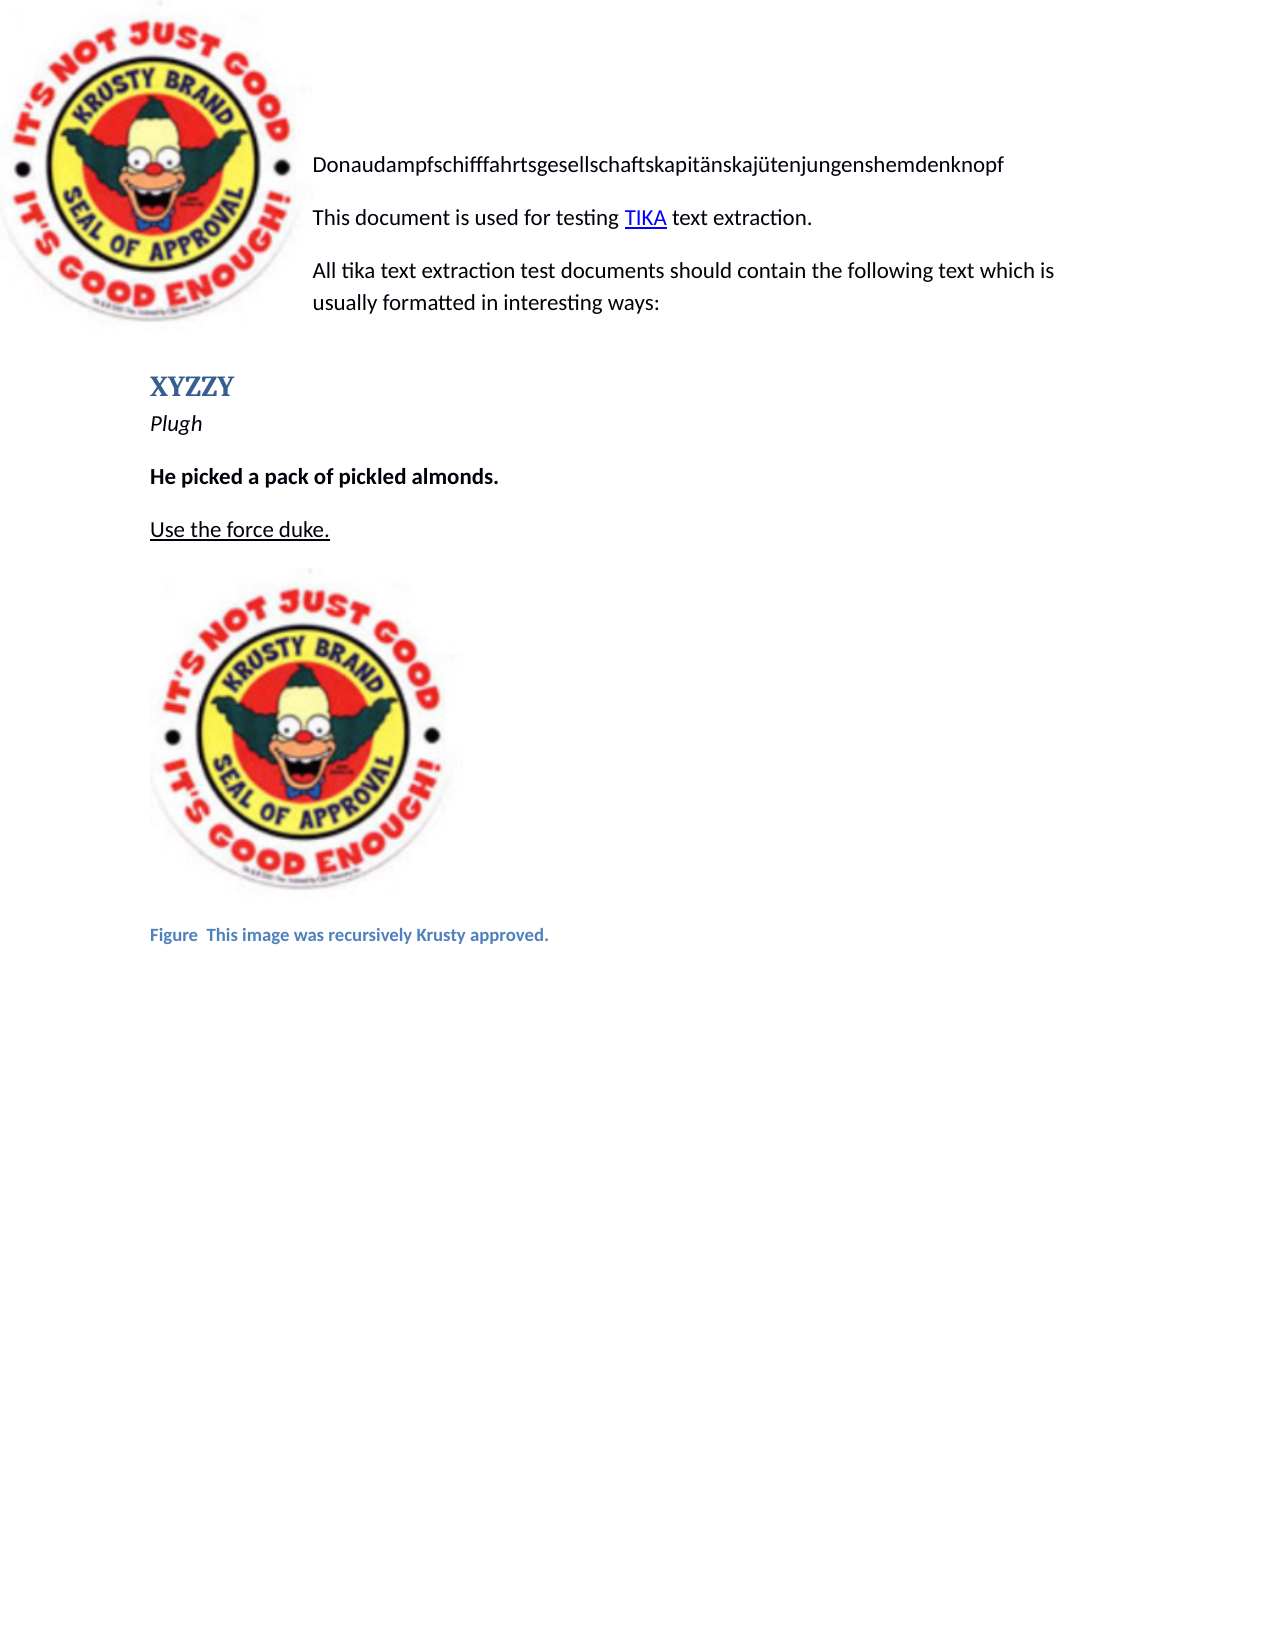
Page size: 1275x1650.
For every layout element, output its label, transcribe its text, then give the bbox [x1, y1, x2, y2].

text Use the force duke. [150, 515, 1125, 543]
text Plugh [150, 409, 1125, 437]
text This document is used for testing TIKA text extraction. [313, 203, 1125, 231]
subtitle XYZZY [150, 370, 1125, 404]
text All tika text extraction test documents should contain the following text which is usually formatted in interesting ways: [313, 256, 1125, 316]
picture [0, 0, 313, 330]
picture [150, 568, 463, 898]
text He picked a pack of pickled almonds. [150, 462, 1125, 490]
text Figure This image was recursively Krusty approved. [150, 923, 1125, 946]
text Donaudampfschifffahrtsgesellschaftskapitänskajütenjungenshemdenknopf [313, 150, 1125, 178]
